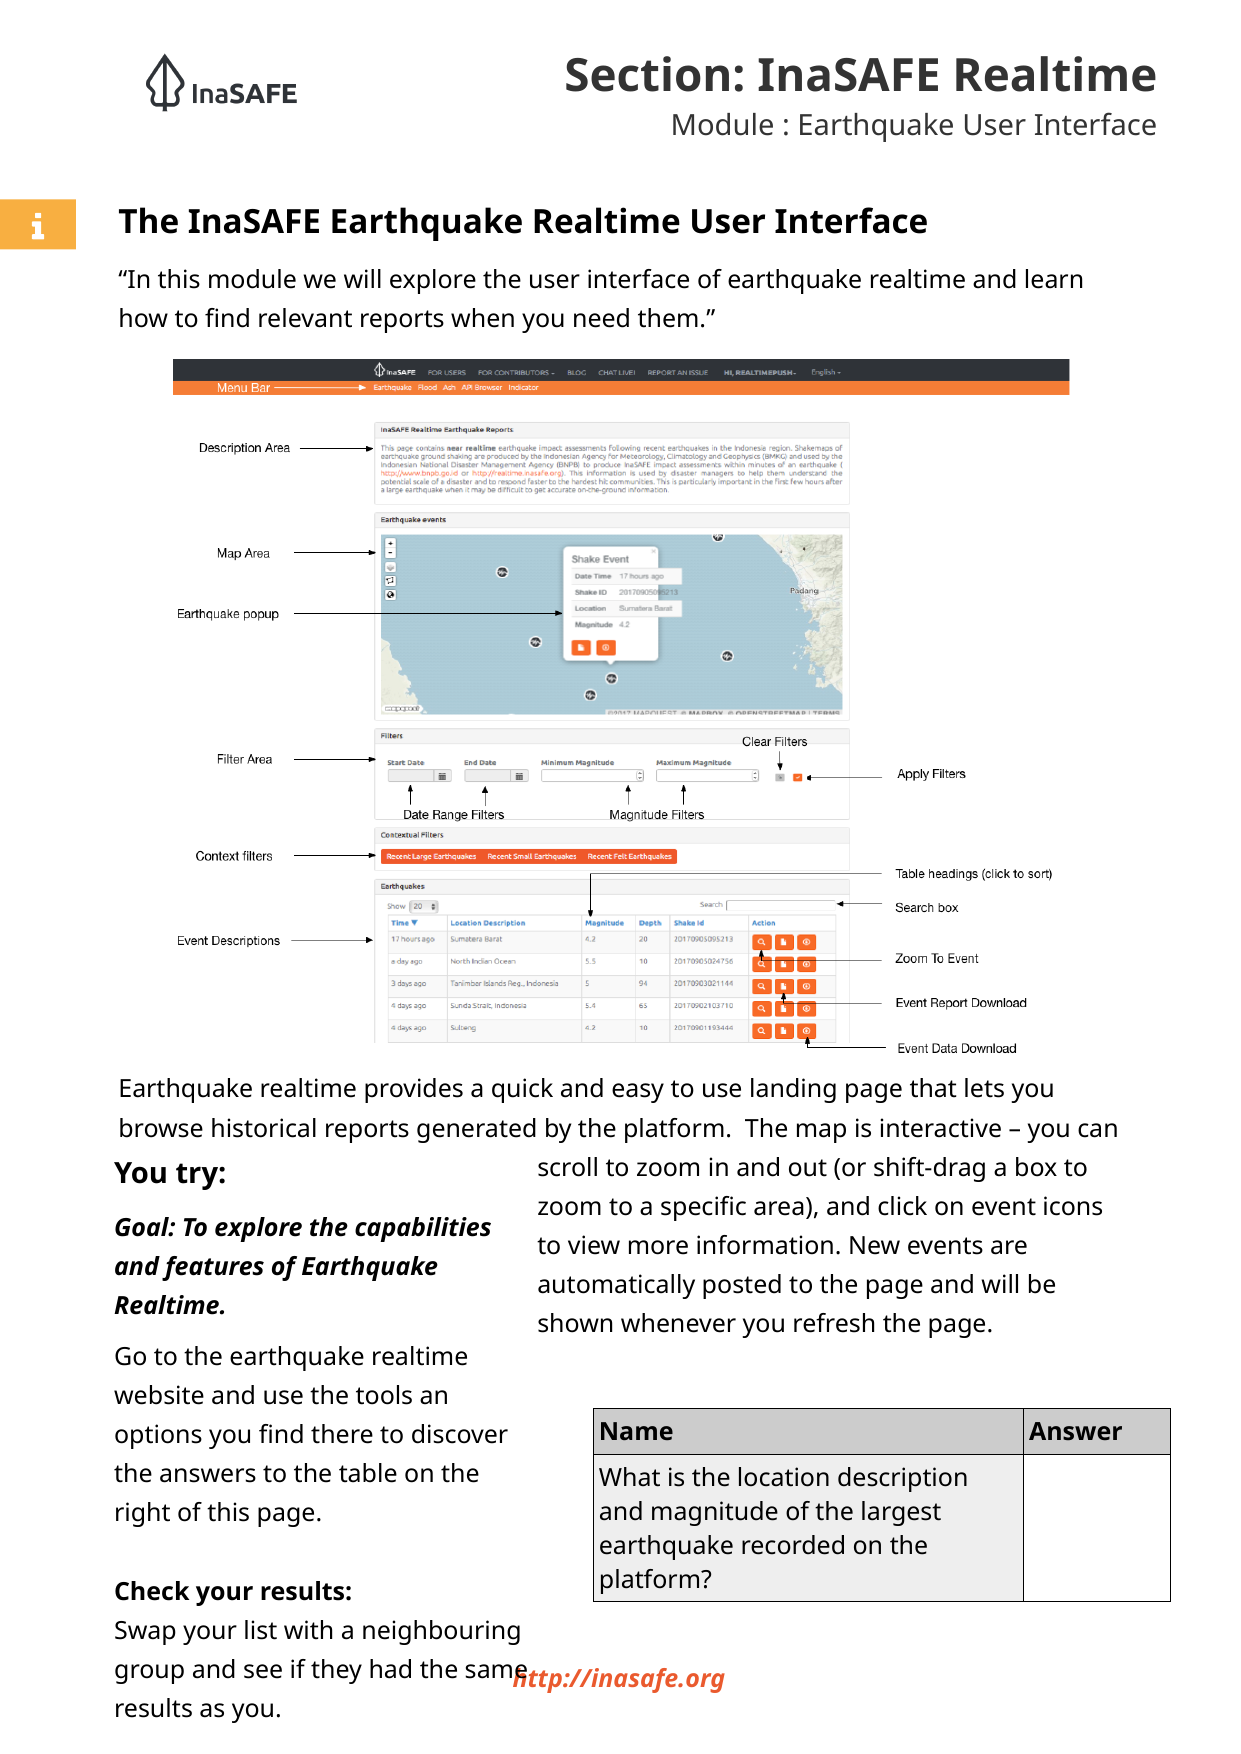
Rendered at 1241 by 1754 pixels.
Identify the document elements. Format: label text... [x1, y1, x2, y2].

table_header Answer [1024, 1409, 1170, 1454]
subtitle The InaSAFE Earthquake Realtime User Interface [118, 198, 1122, 243]
table_cell What is the location description and magnitude of the largest earthquake recorded on the platform? [594, 1455, 1023, 1601]
table_header Name [594, 1409, 1023, 1454]
picture [126, 35, 322, 131]
table_cell [1024, 1455, 1170, 1601]
text Earthquake realtime provides a quick and easy to use landing page that lets you browse historical reports generated by the platform. The map is interactive – you can scroll to zoom in and out (or shift-drag a box to zoom to a specific area), and click on event icons to view more information. New events are automatically posted to the page and will be shown whenever you refresh the page. [118, 1067, 1122, 1340]
picture [118, 352, 1123, 1067]
text “In this module we will explore the user interface of earthquake realtime and learn how to find relevant reports when you need them.” [118, 262, 1122, 335]
